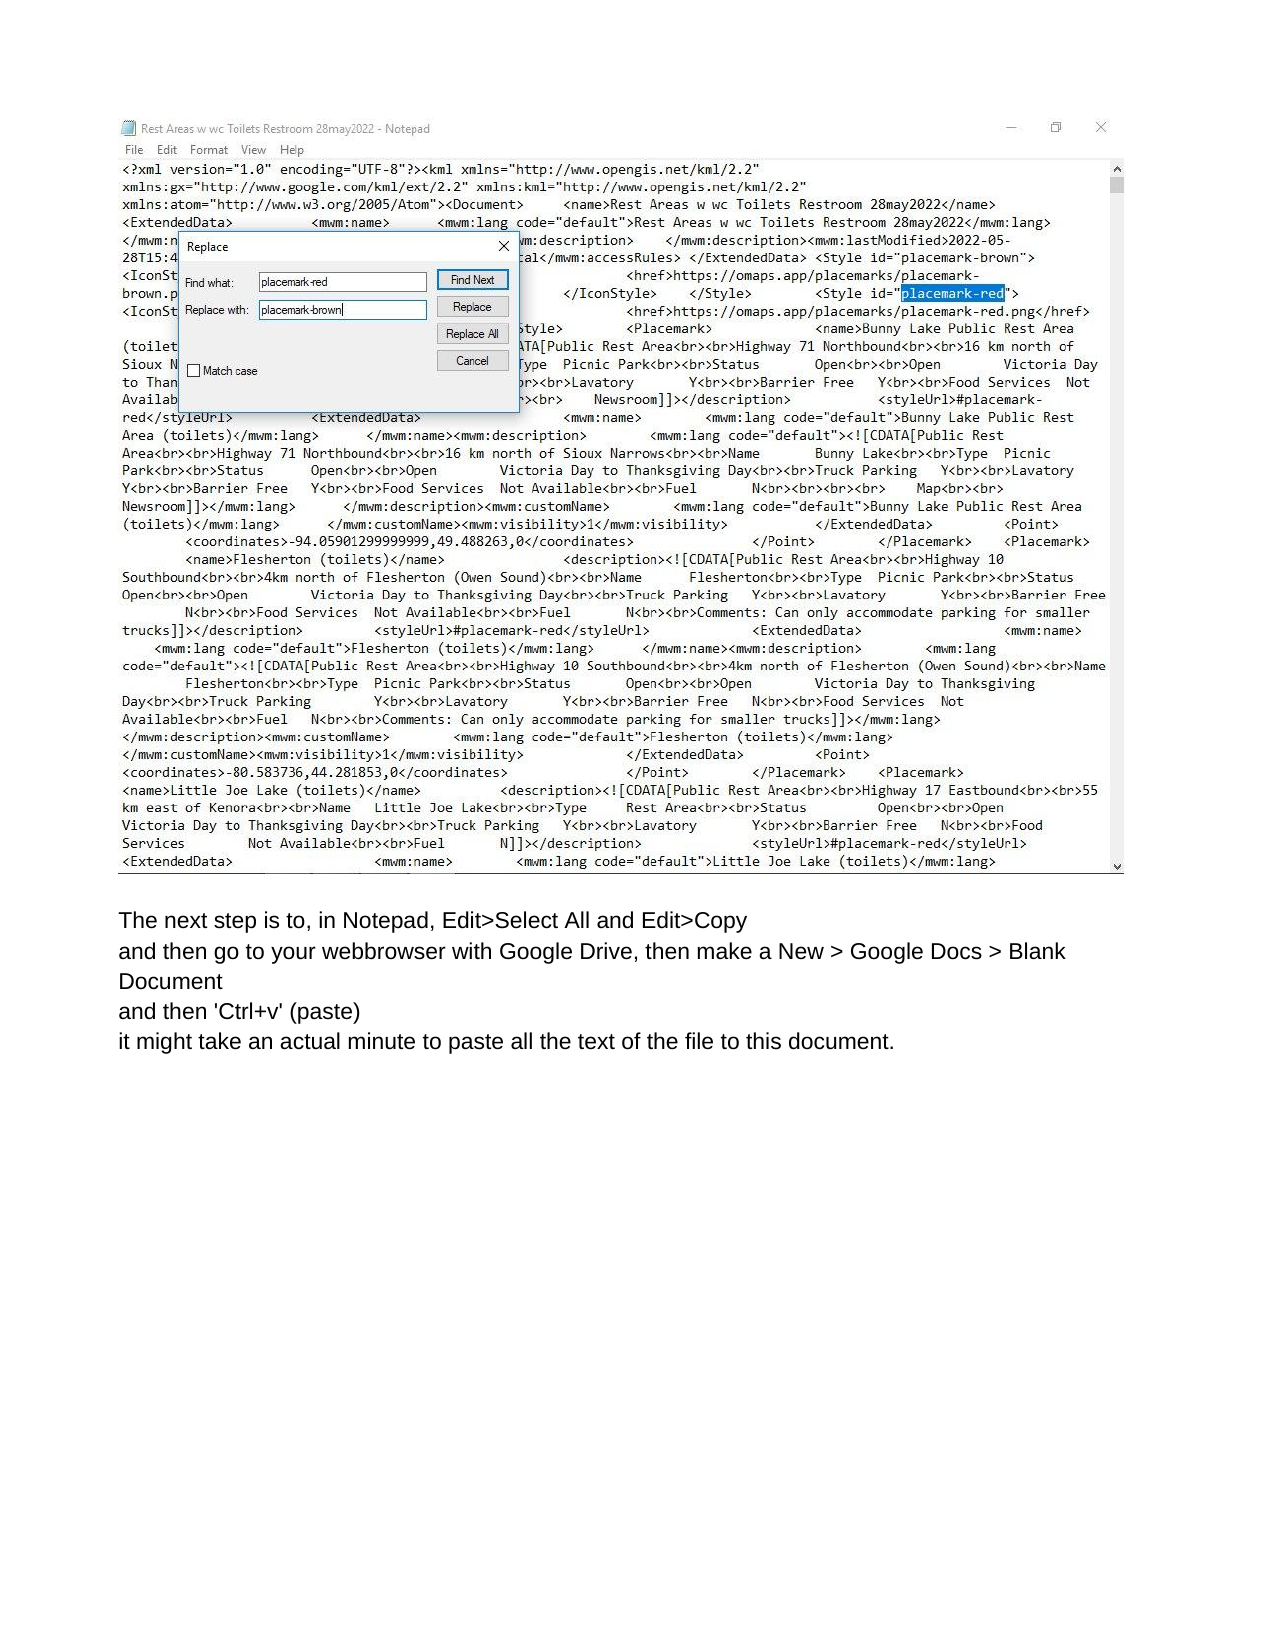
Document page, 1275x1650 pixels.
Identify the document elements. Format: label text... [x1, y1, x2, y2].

text and then 'Ctrl+v' (paste) [118, 998, 1157, 1024]
text The next step is to, in Notepad, Edit>Select All and Edit>Copy [118, 118, 1157, 934]
text and then go to your webbrowser with Google Drive, then make a New > Google Docs > Blank Document [118, 938, 1157, 994]
text it might take an actual minute to paste all the text of the file to this document. [118, 1028, 1157, 1054]
picture [118, 118, 1125, 874]
